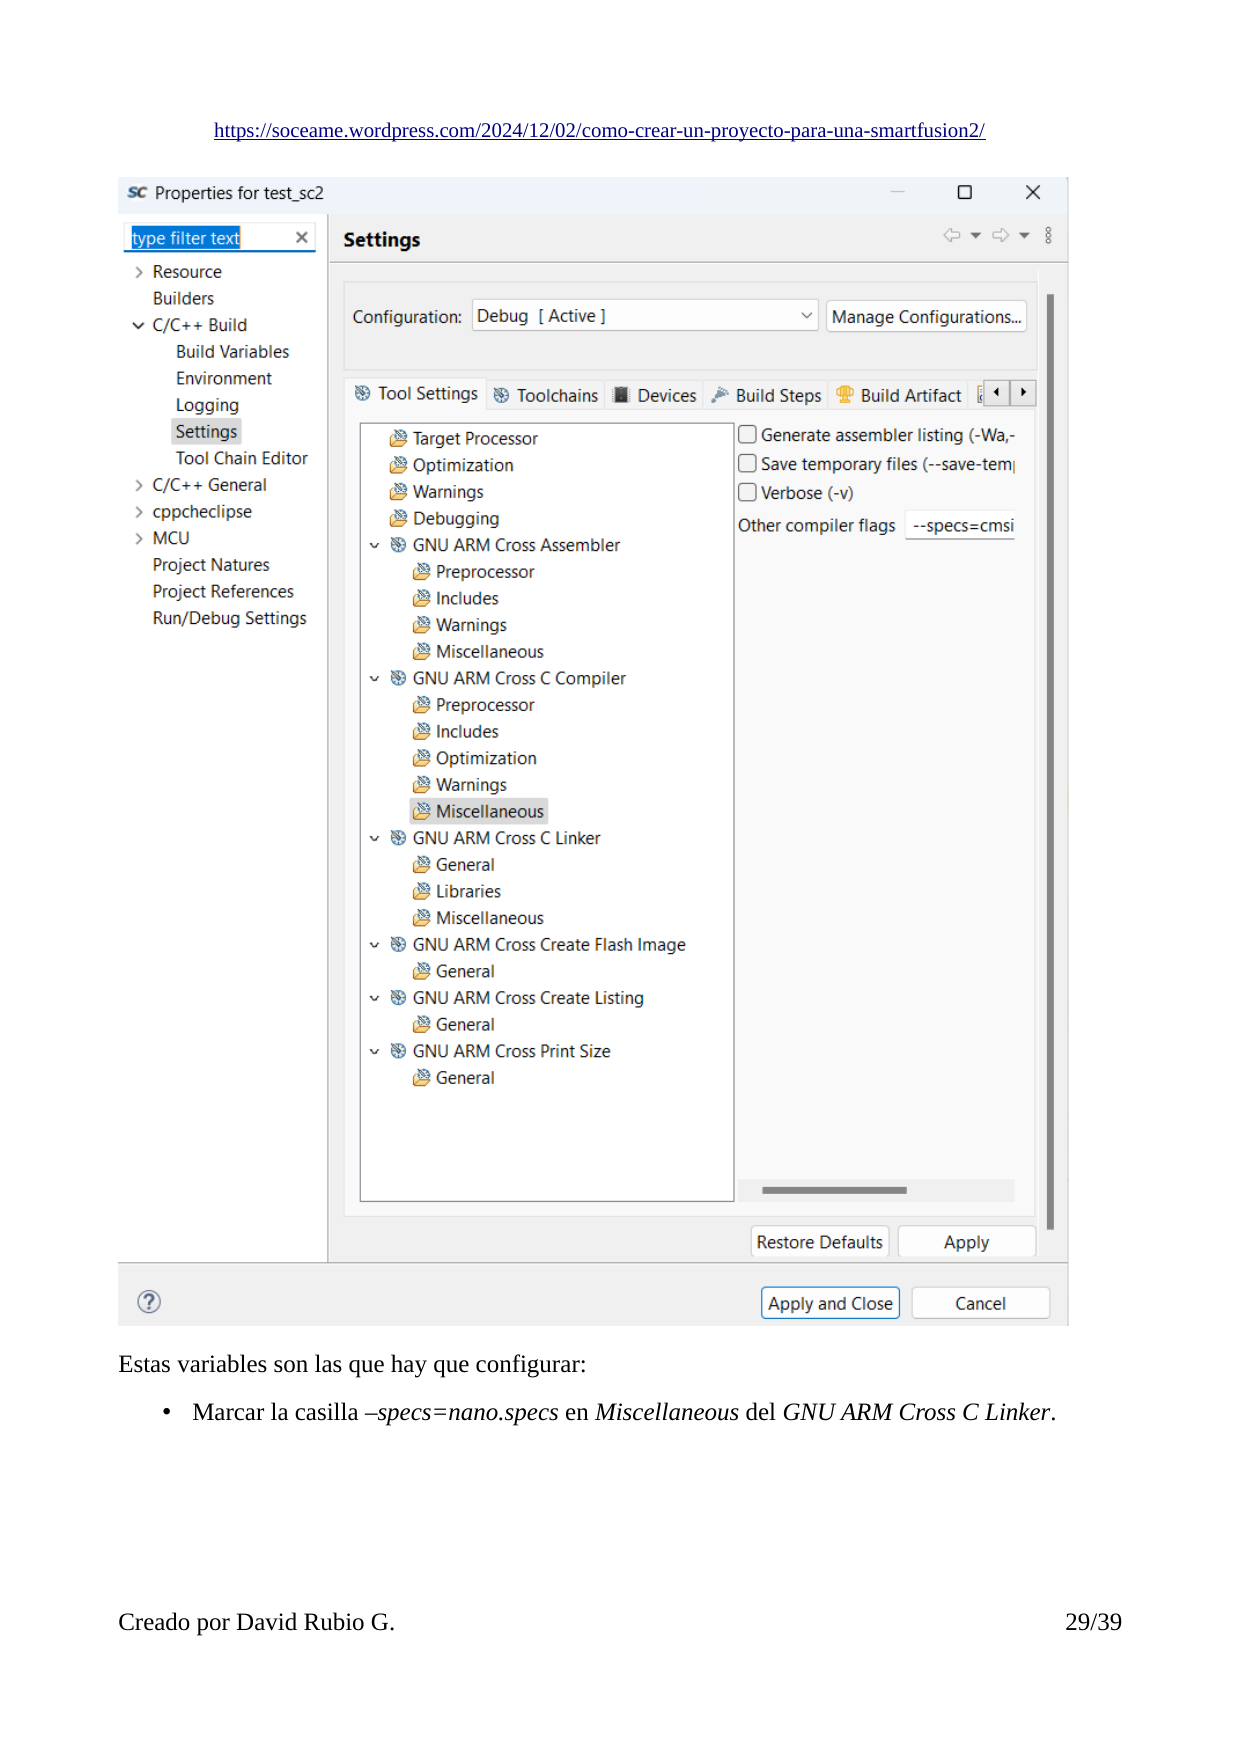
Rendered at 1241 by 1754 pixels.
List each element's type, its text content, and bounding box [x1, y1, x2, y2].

text Estas variables son las que hay que configurar: [118, 1349, 1122, 1378]
picture [118, 177, 1069, 1326]
list Marcar la casilla –specs=nano.specs en Miscellaneous del GNU ARM Cross C Linker. [162, 1397, 1122, 1426]
